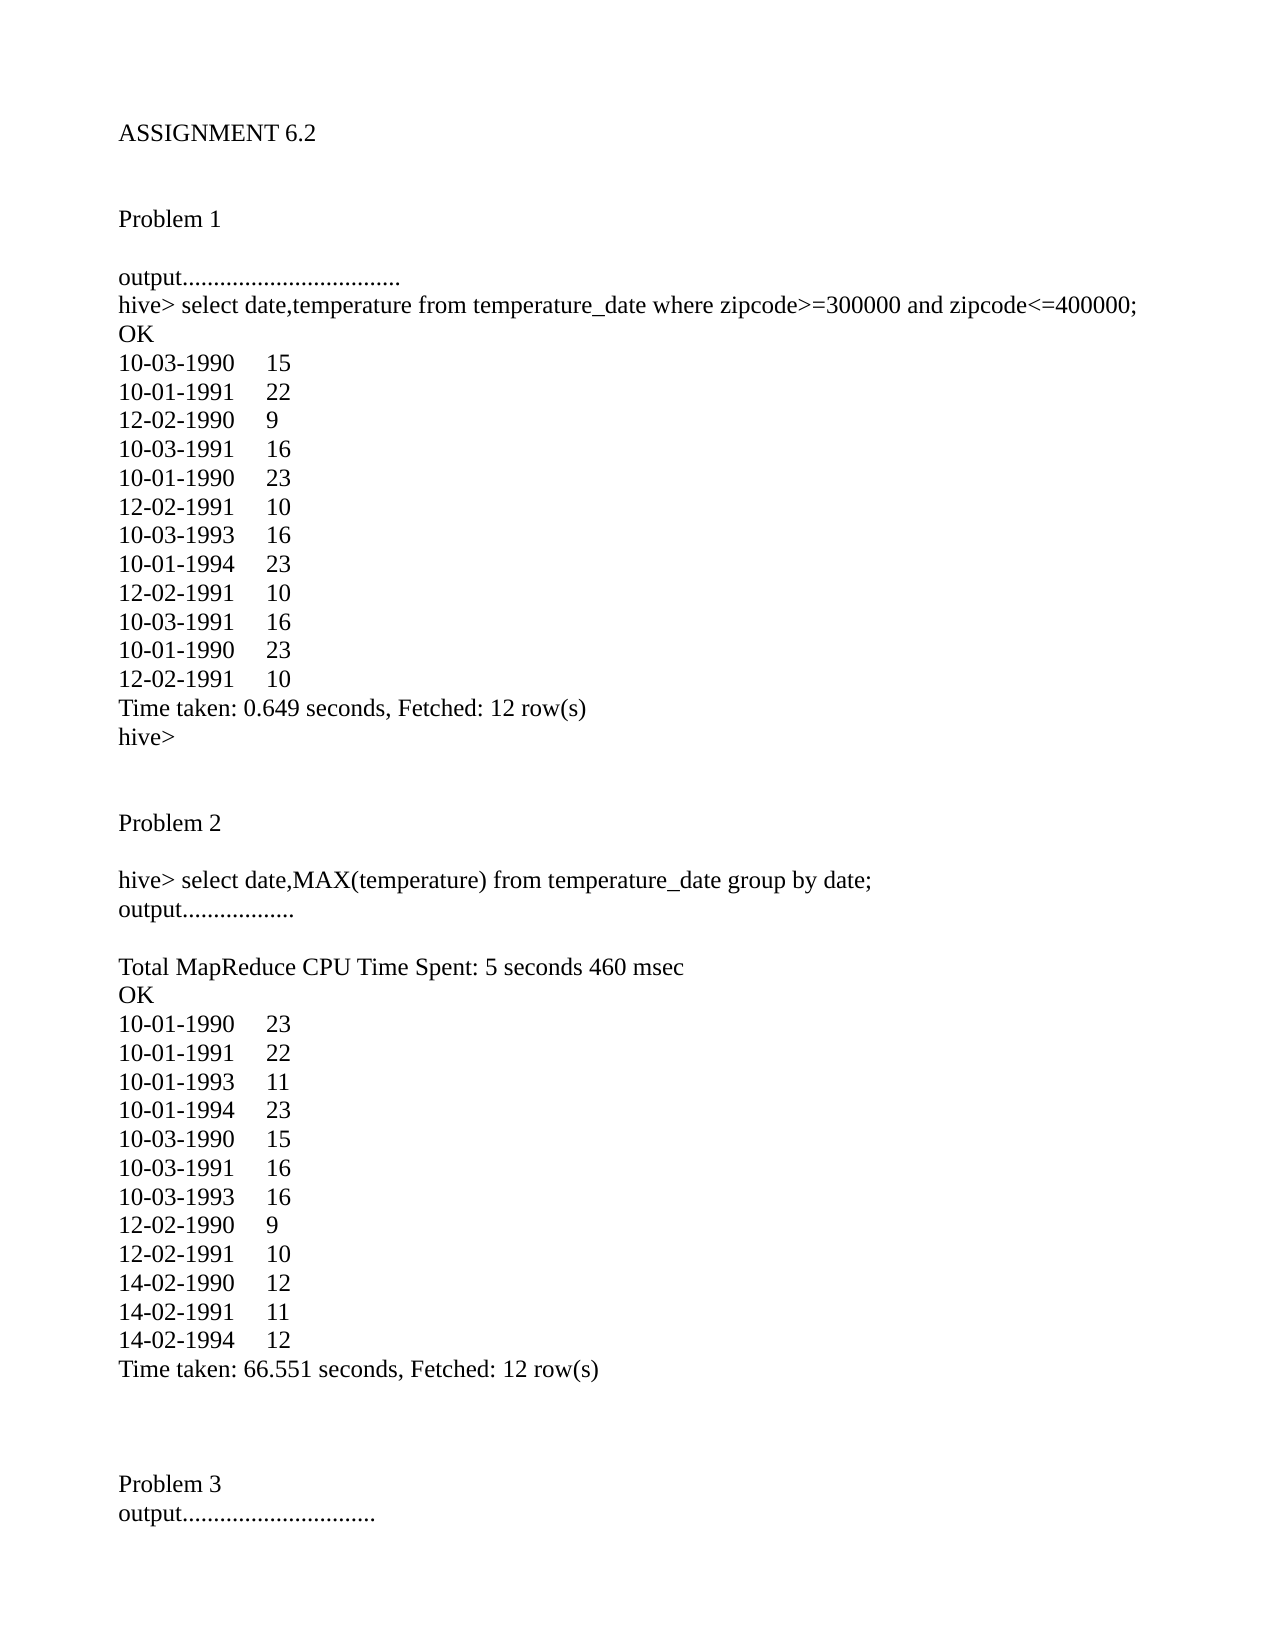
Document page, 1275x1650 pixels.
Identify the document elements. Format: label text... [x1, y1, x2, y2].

text 10-03-1990 15 [118, 1124, 1157, 1153]
text 10-03-1991 16 [118, 434, 1157, 463]
text hive> select date,temperature from temperature_date where zipcode>=300000 and zipcode<=400000; [118, 291, 1157, 319]
text 10-03-1990 15 [118, 348, 1157, 377]
text 10-01-1993 11 [118, 1067, 1157, 1096]
text ASSIGNMENT 6.2 [118, 118, 1157, 147]
text 10-01-1991 22 [118, 377, 1157, 406]
text 12-02-1990 9 [118, 406, 1157, 434]
text 10-01-1994 23 [118, 549, 1157, 578]
text 10-03-1991 16 [118, 1153, 1157, 1182]
text output.................. [118, 894, 1157, 923]
text 10-01-1991 22 [118, 1038, 1157, 1067]
text 10-03-1991 16 [118, 607, 1157, 636]
text Problem 1 [118, 204, 1157, 233]
text 12-02-1990 9 [118, 1211, 1157, 1239]
text 12-02-1991 10 [118, 578, 1157, 607]
text 10-01-1990 23 [118, 1009, 1157, 1038]
text hive> [118, 722, 1157, 751]
text 10-01-1990 23 [118, 463, 1157, 492]
text Problem 2 [118, 808, 1157, 837]
text OK [118, 319, 1157, 348]
text 14-02-1990 12 [118, 1268, 1157, 1297]
text 10-01-1990 23 [118, 636, 1157, 664]
text 14-02-1994 12 [118, 1326, 1157, 1354]
text Time taken: 0.649 seconds, Fetched: 12 row(s) [118, 693, 1157, 722]
text Problem 3 [118, 1469, 1157, 1498]
text output............................... [118, 1498, 1157, 1527]
text 12-02-1991 10 [118, 664, 1157, 693]
text 12-02-1991 10 [118, 1239, 1157, 1268]
text hive> select date,MAX(temperature) from temperature_date group by date; [118, 866, 1157, 894]
text OK [118, 981, 1157, 1009]
text output................................... [118, 262, 1157, 291]
text 10-01-1994 23 [118, 1096, 1157, 1124]
text 10-03-1993 16 [118, 521, 1157, 549]
text 12-02-1991 10 [118, 492, 1157, 521]
text Time taken: 66.551 seconds, Fetched: 12 row(s) [118, 1354, 1157, 1383]
text 10-03-1993 16 [118, 1182, 1157, 1211]
text 14-02-1991 11 [118, 1297, 1157, 1326]
text Total MapReduce CPU Time Spent: 5 seconds 460 msec [118, 952, 1157, 981]
